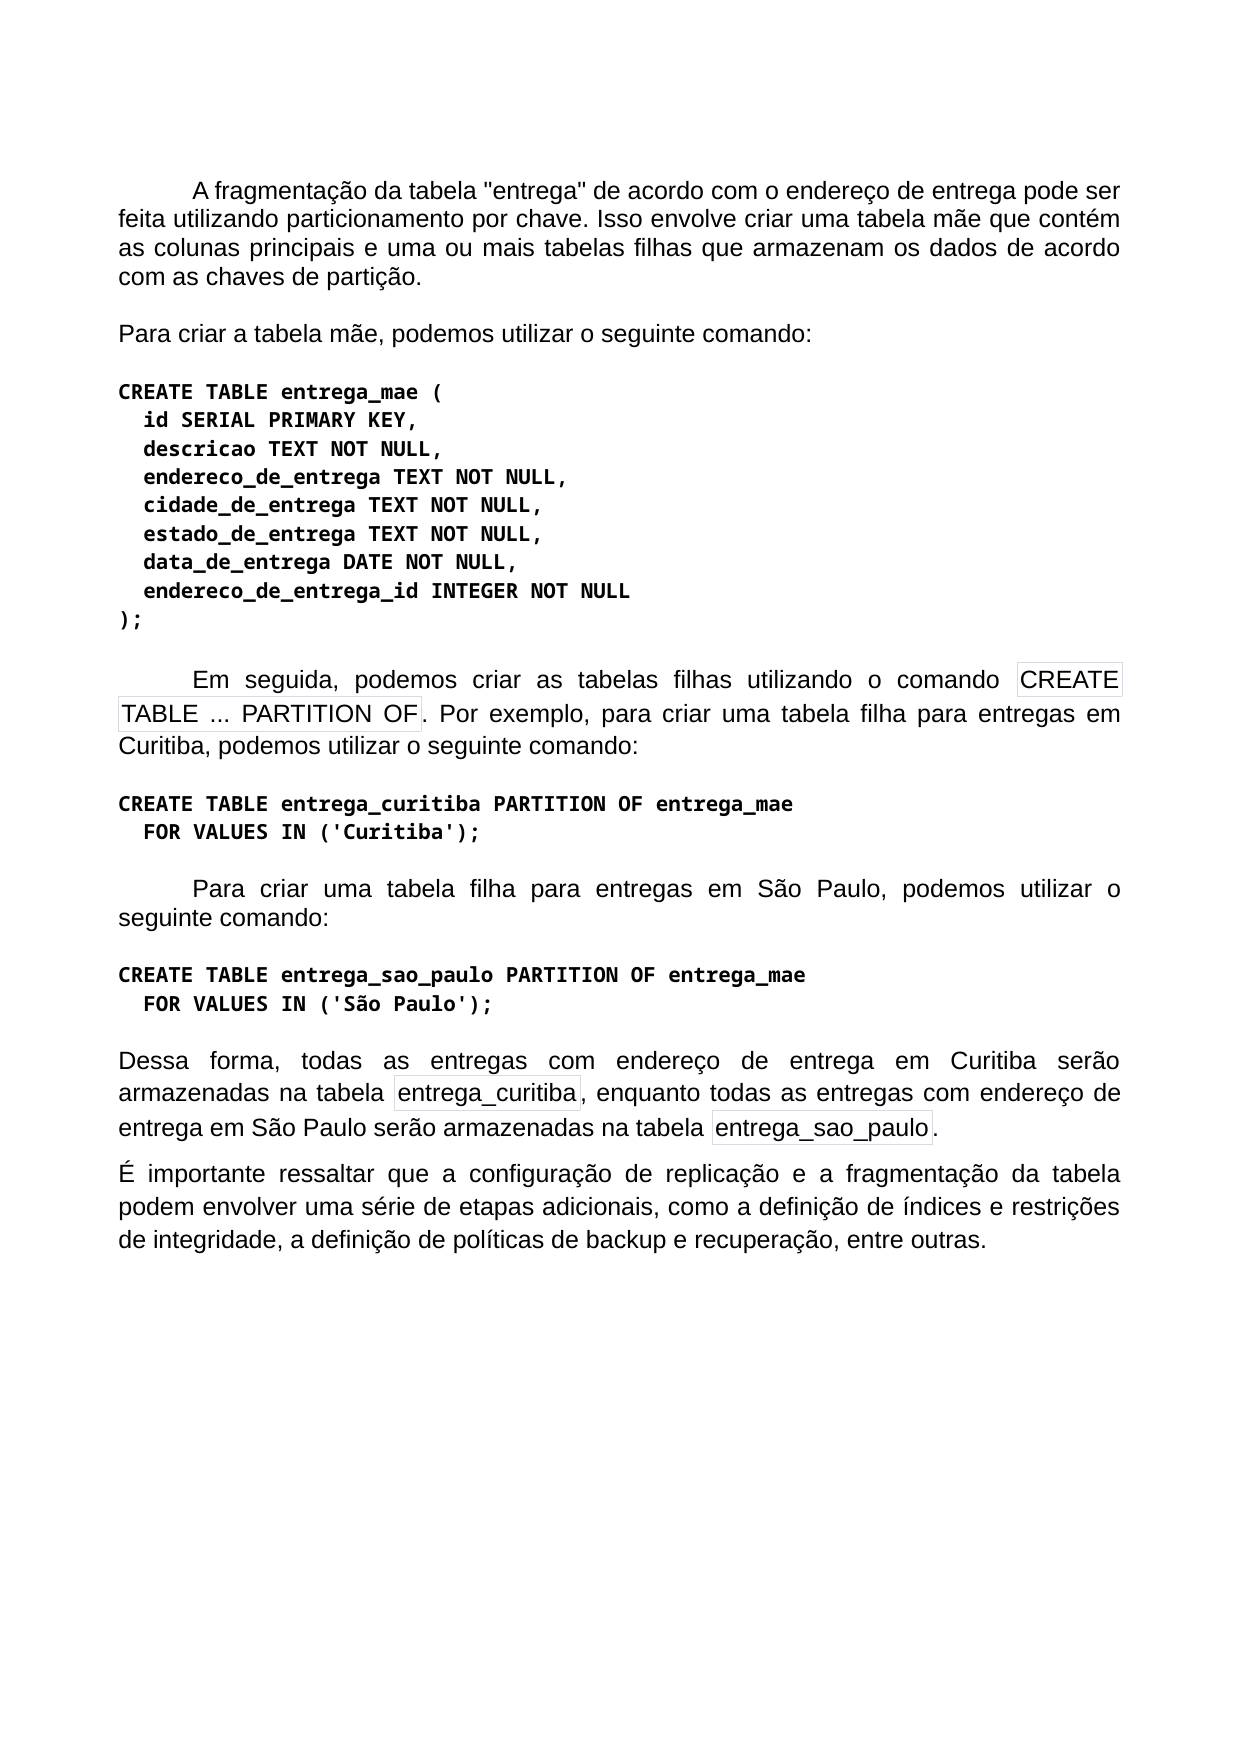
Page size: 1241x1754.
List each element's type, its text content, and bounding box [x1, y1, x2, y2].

text A fragmentação da tabela "entrega" de acordo com o endereço de entrega pode ser feita utilizando particionamento por chave. Isso envolve criar uma tabela mãe que contém as colunas principais e uma ou mais tabelas filhas que armazenam os dados de acordo com as chaves de partição. [118, 176, 1122, 291]
text CREATE TABLE entrega_mae ( [118, 377, 1122, 405]
text data_de_entrega DATE NOT NULL, [118, 547, 1122, 576]
text FOR VALUES IN ('Curitiba'); [118, 817, 1122, 846]
text estado_de_entrega TEXT NOT NULL, [118, 519, 1122, 547]
text endereco_de_entrega_id INTEGER NOT NULL [118, 576, 1122, 604]
text cidade_de_entrega TEXT NOT NULL, [118, 491, 1122, 519]
text FOR VALUES IN ('São Paulo'); [118, 989, 1122, 1017]
text É importante ressaltar que a configuração de replicação e a fragmentação da tabela podem envolver uma série de etapas adicionais, como a definição de índices e restrições de integridade, a definição de políticas de backup e recuperação, entre outras. [118, 1159, 1122, 1254]
text descricao TEXT NOT NULL, [118, 434, 1122, 462]
text Em seguida, podemos criar as tabelas filhas utilizando o comando CREATE TABLE ... PARTITION OF. Por exemplo, para criar uma tabela filha para entregas em Curitiba, podemos utilizar o seguinte comando: [118, 662, 1122, 760]
text Para criar a tabela mãe, podemos utilizar o seguinte comando: [118, 319, 1122, 348]
text CREATE TABLE entrega_curitiba PARTITION OF entrega_mae [118, 789, 1122, 817]
text ); [118, 604, 1122, 633]
text Dessa forma, todas as entregas com endereço de entrega em Curitiba serão armazenadas na tabela entrega_curitiba, enquanto todas as entregas com endereço de entrega em São Paulo serão armazenadas na tabela entrega_sao_paulo. [118, 1046, 1122, 1144]
text Para criar uma tabela filha para entregas em São Paulo, podemos utilizar o seguinte comando: [118, 874, 1122, 932]
text id SERIAL PRIMARY KEY, [118, 405, 1122, 434]
text CREATE TABLE entrega_sao_paulo PARTITION OF entrega_mae [118, 961, 1122, 989]
text endereco_de_entrega TEXT NOT NULL, [118, 462, 1122, 491]
